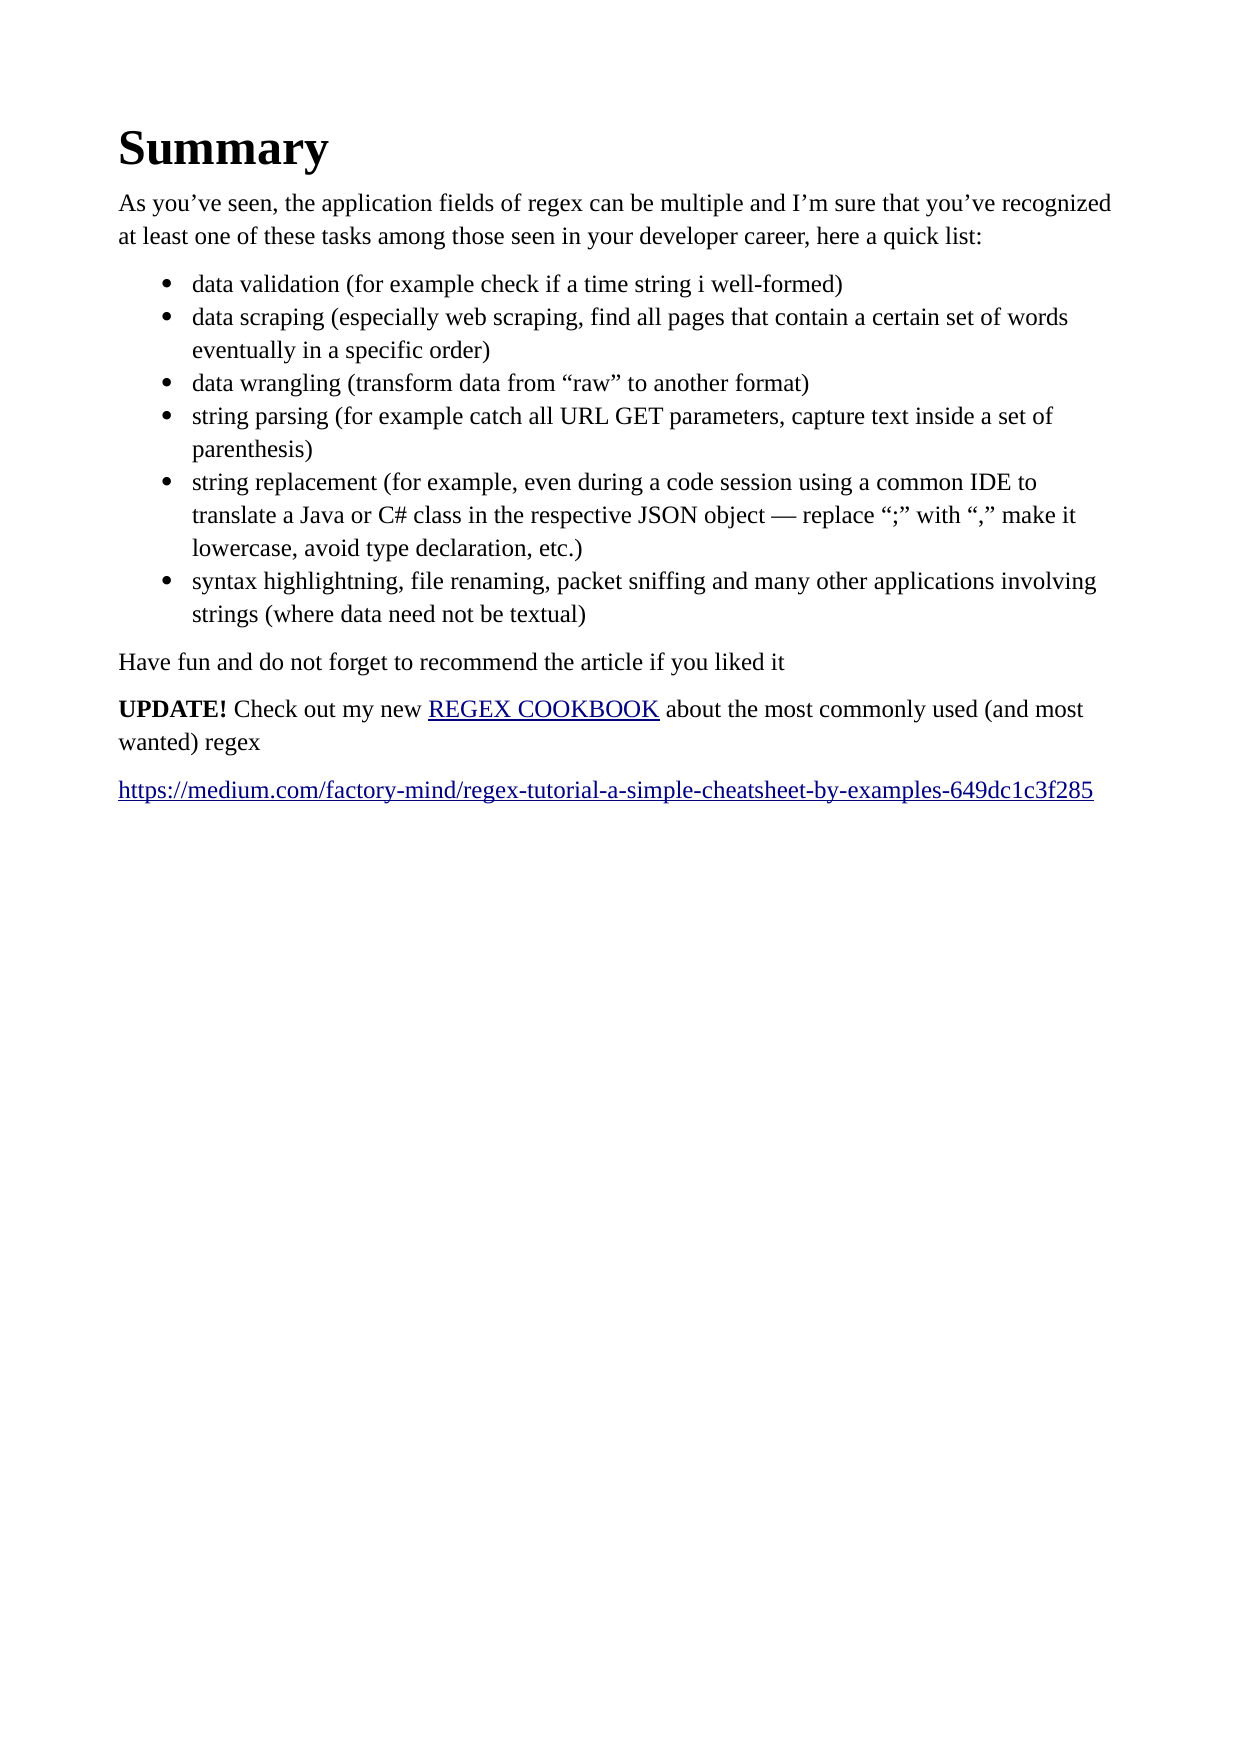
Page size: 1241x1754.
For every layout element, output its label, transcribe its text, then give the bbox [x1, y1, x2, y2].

list data scraping (especially web scraping, find all pages that contain a certain set of words eventually in a specific order) [162, 302, 1122, 363]
subtitle Summary [118, 118, 1122, 176]
list string replacement (for example, even during a code session using a common IDE to translate a Java or C# class in the respective JSON object — replace “;” with “,” make it lowercase, avoid type declaration, etc.) [162, 467, 1122, 562]
text UPDATE! Check out my new REGEX COOKBOOK about the most commonly used (and most wanted) regex 🎉 [118, 694, 1122, 756]
list string parsing (for example catch all URL GET parameters, capture text inside a set of parenthesis) [162, 401, 1122, 463]
text As you’ve seen, the application fields of regex can be multiple and I’m sure that you’ve recognized at least one of these tasks among those seen in your developer career, here a quick list: [118, 188, 1122, 250]
text Have fun and do not forget to recommend the article if you liked it 💚 [118, 647, 1122, 675]
list data validation (for example check if a time string i well-formed) [162, 269, 1122, 297]
list data wrangling (transform data from “raw” to another format) [162, 368, 1122, 397]
list syntax highlightning, file renaming, packet sniffing and many other applications involving strings (where data need not be textual) [162, 566, 1122, 628]
text https://medium.com/factory-mind/regex-tutorial-a-simple-cheatsheet-by-examples-649dc1c3f285 [118, 775, 1122, 803]
